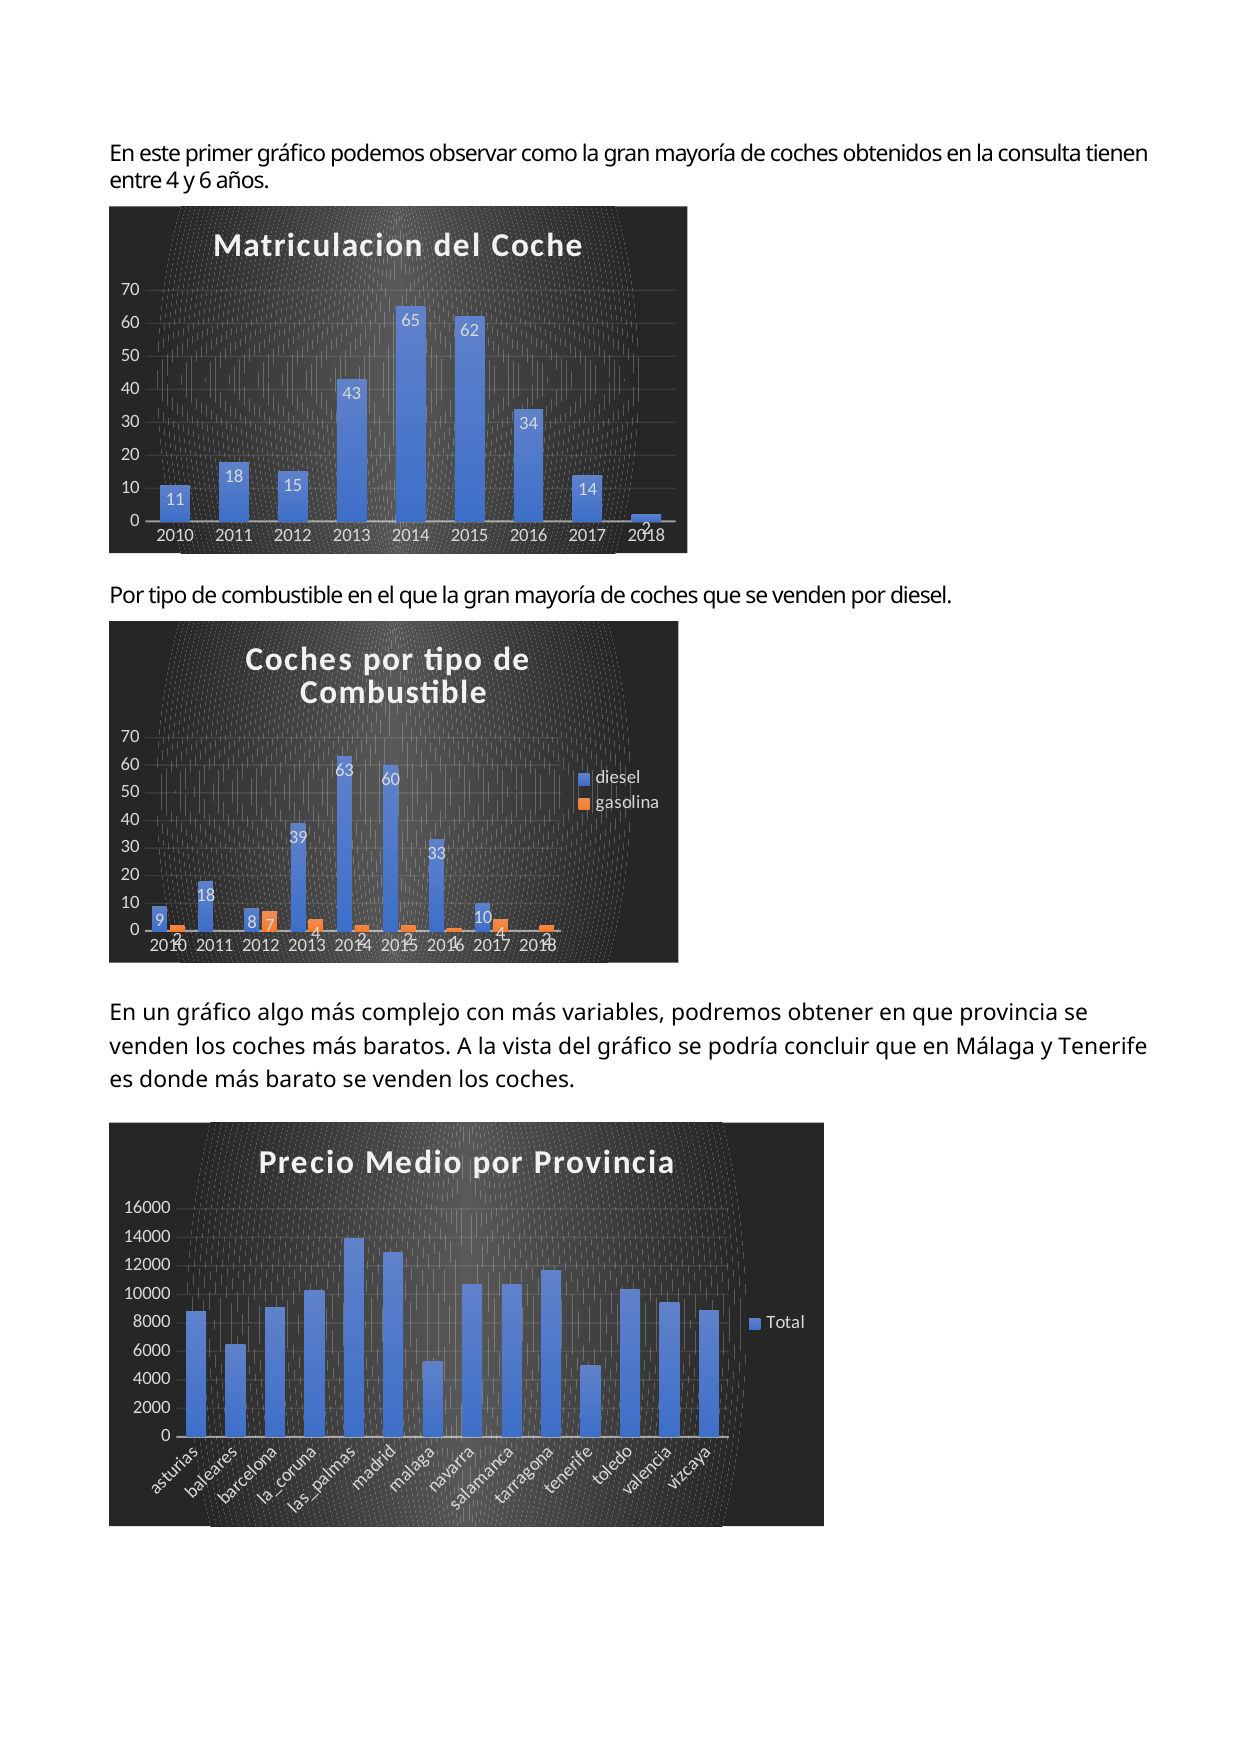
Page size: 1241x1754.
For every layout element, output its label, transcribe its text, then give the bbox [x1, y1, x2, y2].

table_cell [104, 201, 1167, 576]
table_header En este primer gráfico podemos observar como la gran mayoría de coches obtenidos en la consulta tienen entre 4 y 6 años. [104, 133, 1167, 201]
table_cell Por tipo de combustible en el que la gran mayoría de coches que se venden por diesel. [104, 576, 1167, 615]
table_cell [104, 1549, 1167, 1596]
table_cell [104, 615, 1167, 990]
table_cell [104, 1117, 1167, 1548]
table_cell En un gráfico algo más complejo con más variables, podremos obtener en que provincia se venden los coches más baratos. A la vista del gráfico se podría concluir que en Málaga y Tenerife es donde más barato se venden los coches. [104, 990, 1167, 1117]
